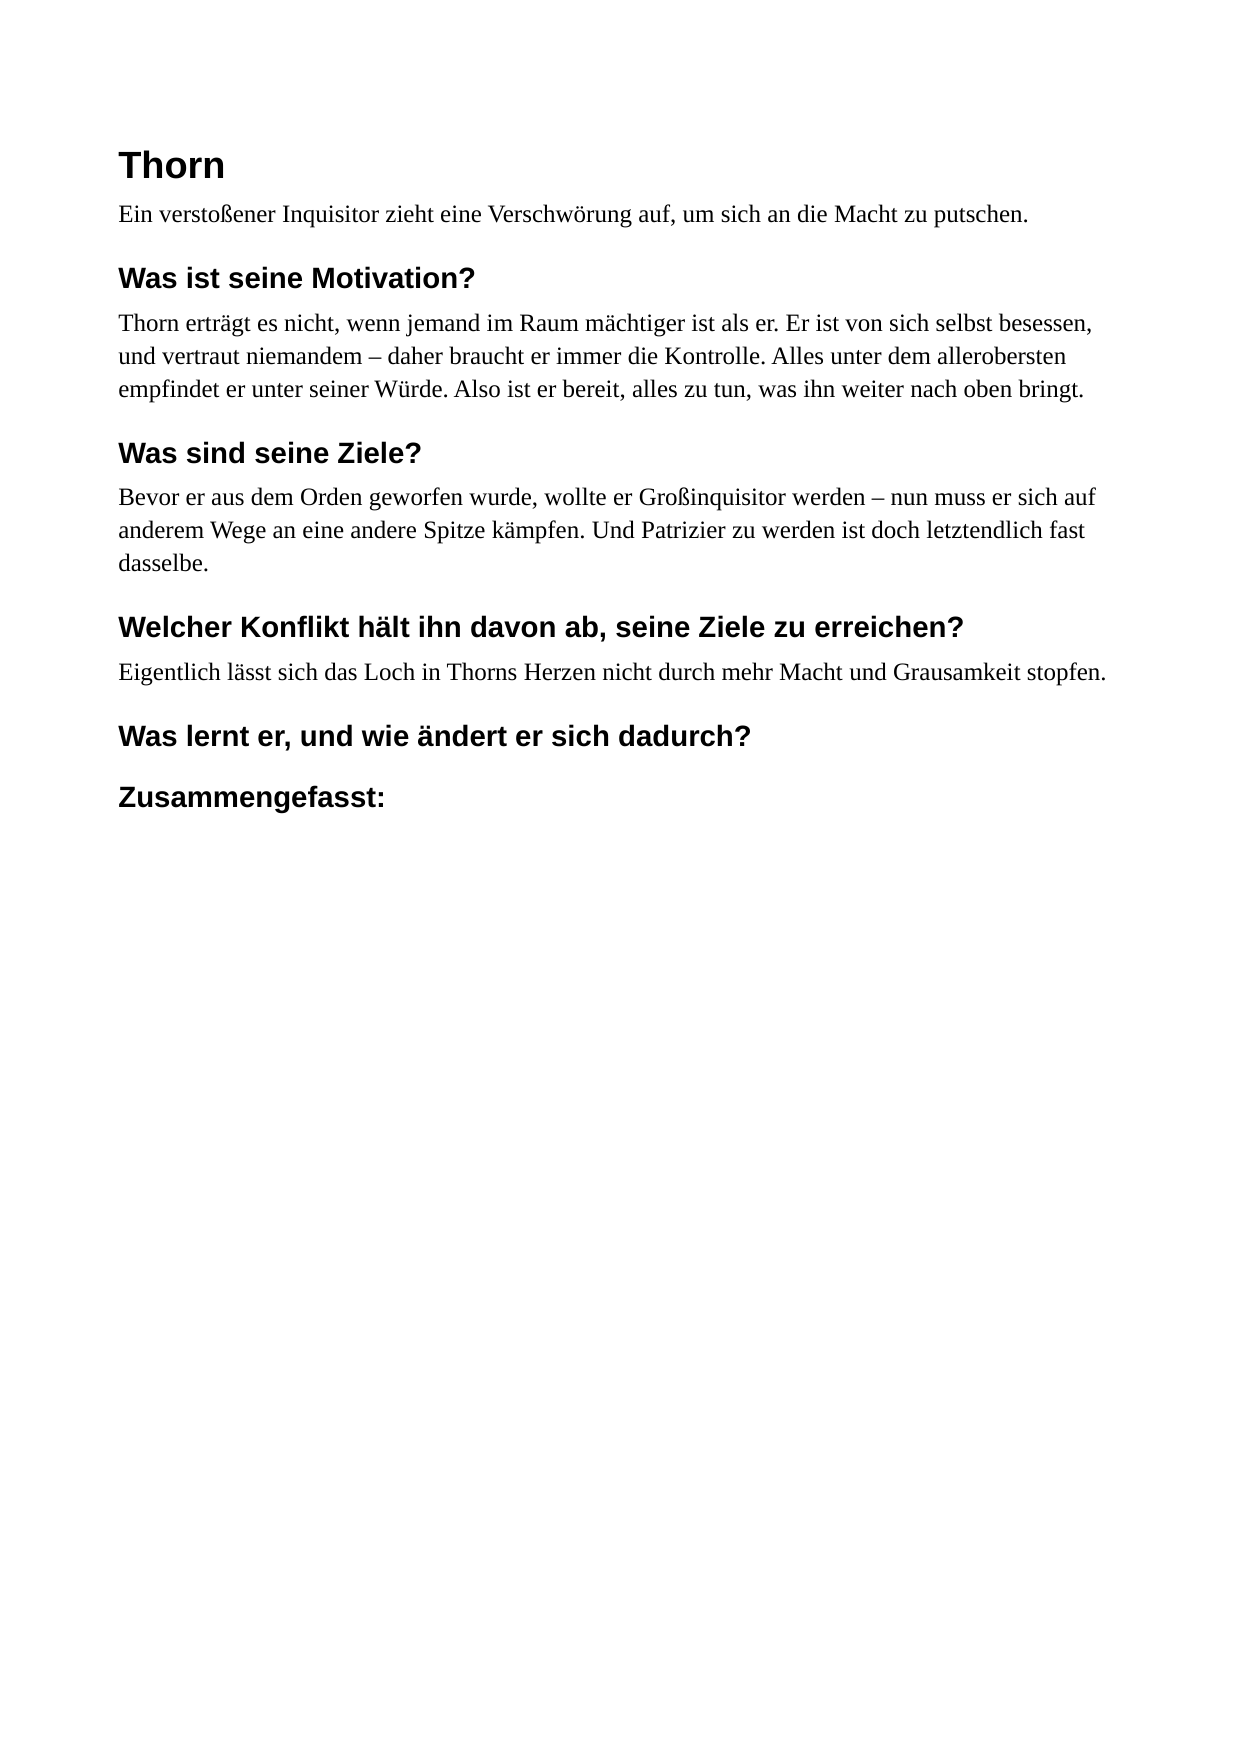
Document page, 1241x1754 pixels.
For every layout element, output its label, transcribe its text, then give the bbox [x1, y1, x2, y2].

subtitle Zusammengefasst: [118, 780, 1122, 813]
subtitle Welcher Konflikt hält ihn davon ab, seine Ziele zu erreichen? [118, 610, 1122, 644]
subtitle Was sind seine Ziele? [118, 436, 1122, 470]
text Ein verstoßener Inquisitor zieht eine Verschwörung auf, um sich an die Macht zu putschen. [118, 199, 1122, 228]
subtitle Thorn [118, 143, 1122, 187]
text Eigentlich lässt sich das Loch in Thorns Herzen nicht durch mehr Macht und Grausamkeit stopfen. [118, 657, 1122, 685]
text Bevor er aus dem Orden geworfen wurde, wollte er Großinquisitor werden – nun muss er sich auf anderem Wege an eine andere Spitze kämpfen. Und Patrizier zu werden ist doch letztendlich fast dasselbe. [118, 482, 1122, 577]
text Thorn erträgt es nicht, wenn jemand im Raum mächtiger ist als er. Er ist von sich selbst besessen, und vertraut niemandem – daher braucht er immer die Kontrolle. Alles unter dem allerobersten empfindet er unter seiner Würde. Also ist er bereit, alles zu tun, was ihn weiter nach oben bringt. [118, 308, 1122, 402]
subtitle Was ist seine Motivation? [118, 261, 1122, 295]
subtitle Was lernt er, und wie ändert er sich dadurch? [118, 719, 1122, 753]
